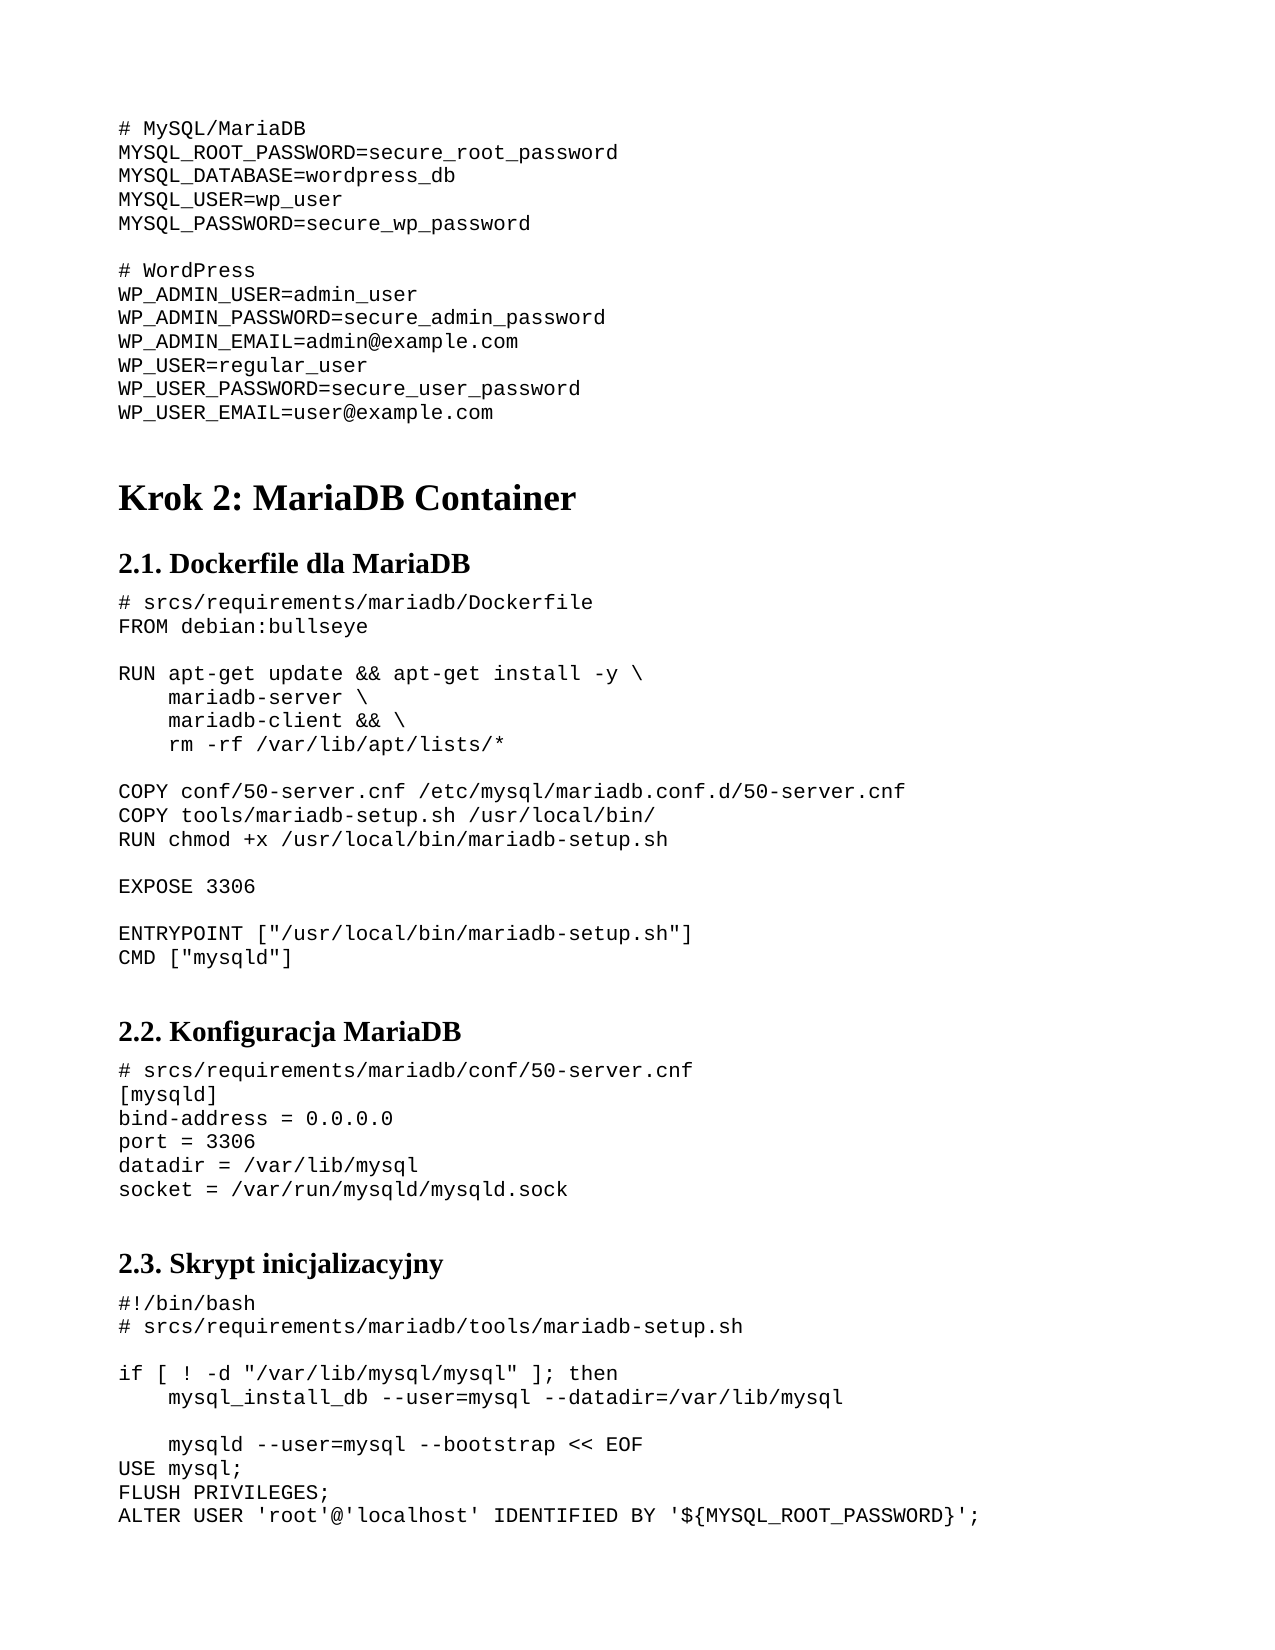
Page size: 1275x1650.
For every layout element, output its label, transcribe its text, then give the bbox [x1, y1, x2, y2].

text bind-address = 0.0.0.0 [118, 1108, 1157, 1131]
text CMD ["mysqld"] [118, 947, 1157, 970]
text COPY tools/mariadb-setup.sh /usr/local/bin/ [118, 805, 1157, 828]
text mariadb-client && \ [118, 710, 1157, 734]
text datadir = /var/lib/mysql [118, 1155, 1157, 1179]
text WP_ADMIN_EMAIL=admin@example.com [118, 331, 1157, 354]
text # srcs/requirements/mariadb/Dockerfile [118, 592, 1157, 616]
text WP_USER_EMAIL=user@example.com [118, 402, 1157, 426]
subtitle 2.1. Dockerfile dla MariaDB [118, 546, 1157, 579]
text [mysqld] [118, 1084, 1157, 1108]
text USE mysql; [118, 1458, 1157, 1482]
text WP_ADMIN_USER=admin_user [118, 284, 1157, 307]
text RUN chmod +x /usr/local/bin/mariadb-setup.sh [118, 828, 1157, 852]
text rm -rf /var/lib/apt/lists/* [118, 734, 1157, 758]
text RUN apt-get update && apt-get install -y \ [118, 663, 1157, 687]
text # MySQL/MariaDB [118, 118, 1157, 142]
text if [ ! -d "/var/lib/mysql/mysql" ]; then [118, 1363, 1157, 1387]
text MYSQL_PASSWORD=secure_wp_password [118, 213, 1157, 236]
text COPY conf/50-server.cnf /etc/mysql/mariadb.conf.d/50-server.cnf [118, 781, 1157, 805]
text FROM debian:bullseye [118, 616, 1157, 639]
subtitle 2.2. Konfiguracja MariaDB [118, 1014, 1157, 1048]
text MYSQL_USER=wp_user [118, 189, 1157, 213]
text EXPOSE 3306 [118, 876, 1157, 899]
text mariadb-server \ [118, 687, 1157, 710]
text # srcs/requirements/mariadb/conf/50-server.cnf [118, 1061, 1157, 1084]
text # srcs/requirements/mariadb/tools/mariadb-setup.sh [118, 1316, 1157, 1340]
text WP_ADMIN_PASSWORD=secure_admin_password [118, 307, 1157, 331]
text #!/bin/bash [118, 1292, 1157, 1316]
text mysql_install_db --user=mysql --datadir=/var/lib/mysql [118, 1387, 1157, 1411]
text # WordPress [118, 260, 1157, 284]
text socket = /var/run/mysqld/mysqld.sock [118, 1179, 1157, 1202]
text mysqld --user=mysql --bootstrap << EOF [118, 1434, 1157, 1458]
text ENTRYPOINT ["/usr/local/bin/mariadb-setup.sh"] [118, 923, 1157, 947]
text MYSQL_DATABASE=wordpress_db [118, 165, 1157, 189]
text FLUSH PRIVILEGES; [118, 1482, 1157, 1505]
text MYSQL_ROOT_PASSWORD=secure_root_password [118, 142, 1157, 165]
text WP_USER_PASSWORD=secure_user_password [118, 378, 1157, 402]
text port = 3306 [118, 1131, 1157, 1155]
text ALTER USER 'root'@'localhost' IDENTIFIED BY '${MYSQL_ROOT_PASSWORD}'; [118, 1505, 1157, 1529]
subtitle 2.3. Skrypt inicjalizacyjny [118, 1246, 1157, 1280]
text WP_USER=regular_user [118, 354, 1157, 378]
subtitle Krok 2: MariaDB Container [118, 476, 1157, 519]
